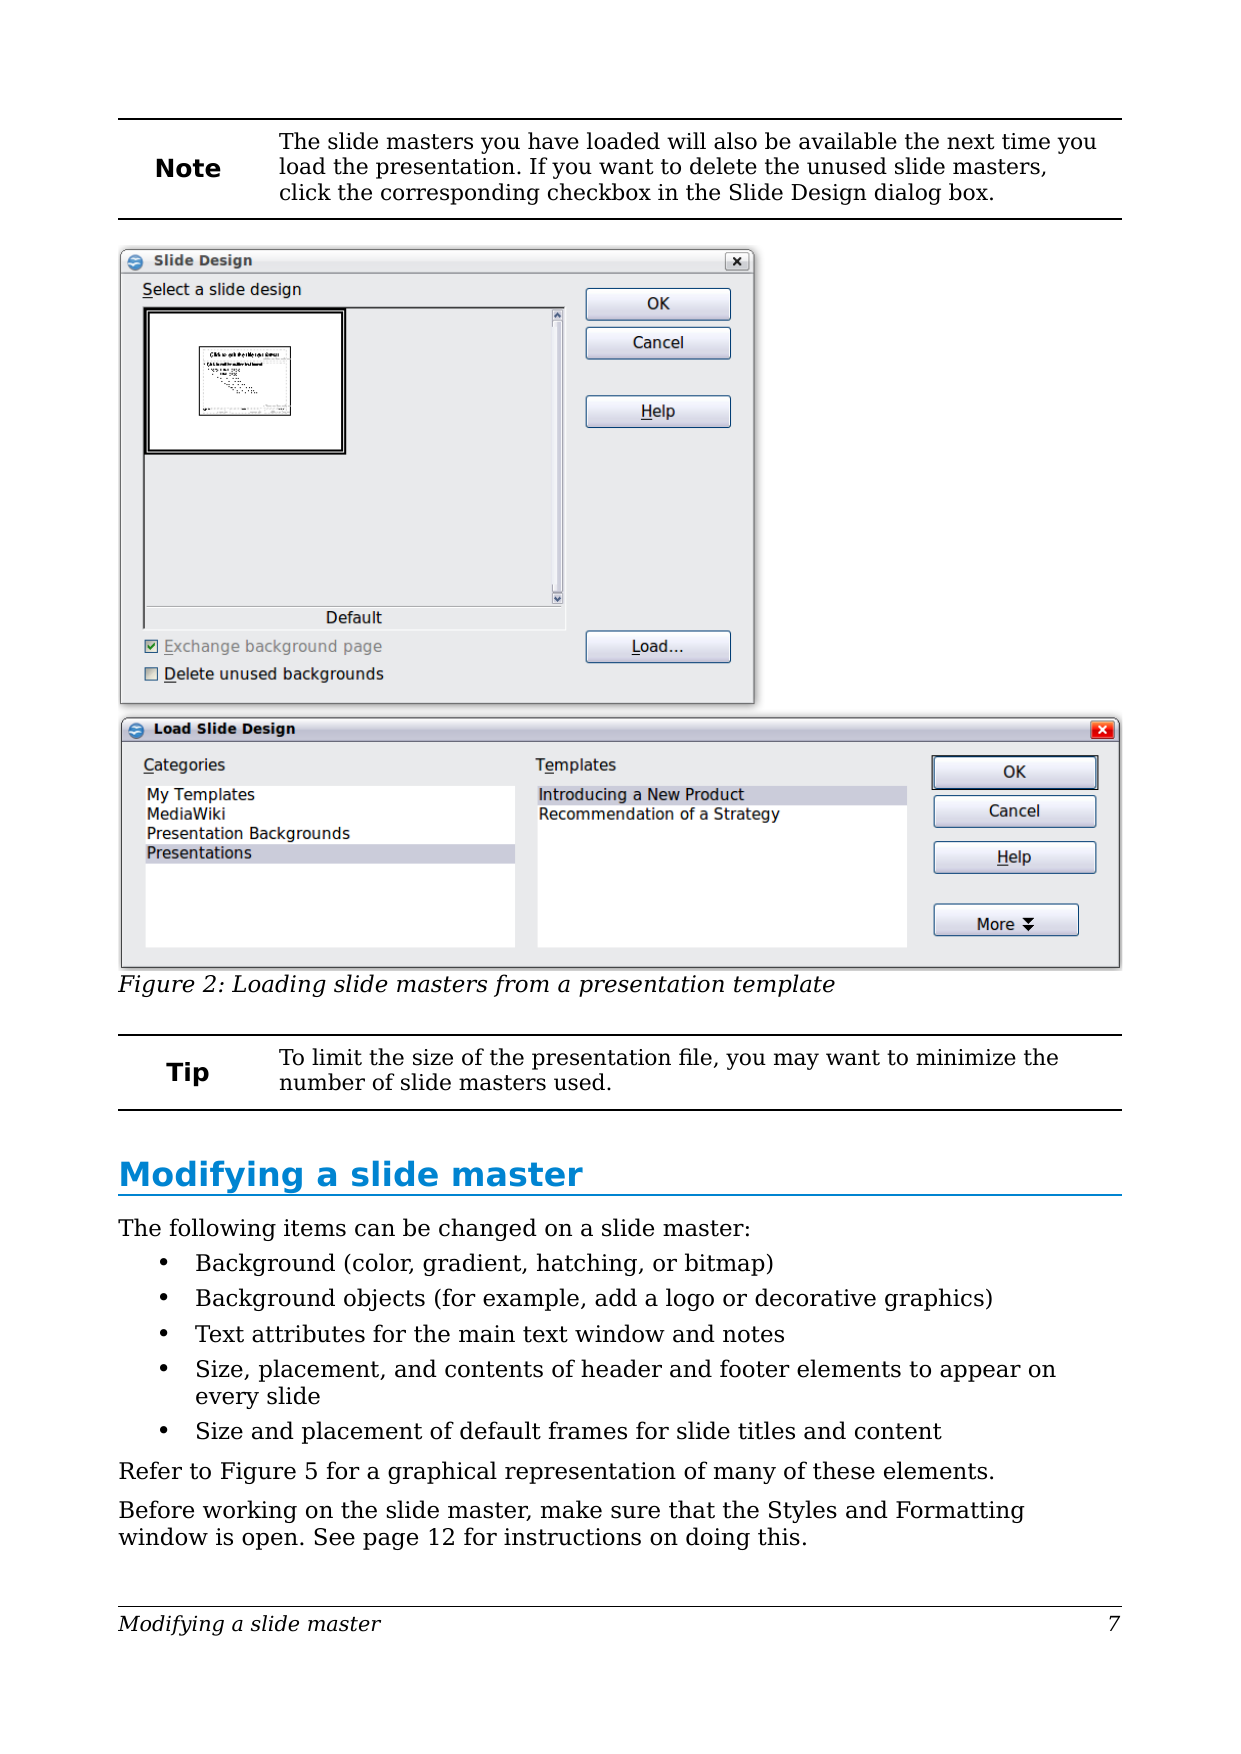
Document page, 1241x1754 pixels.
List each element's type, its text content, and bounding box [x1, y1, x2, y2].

list Size and placement of default frames for slide titles and content [156, 1416, 1122, 1446]
table_header Tip [118, 1036, 257, 1109]
table_header The slide masters you have loaded will also be available the next time you load the presentation. If you want to delete the unused slide masters, click the corresponding checkbox in the Slide Design dialog box. [258, 120, 1122, 218]
subtitle Modifying a slide master [118, 1155, 1122, 1194]
list Text attributes for the main text window and notes [156, 1319, 1122, 1348]
list Size, placement, and contents of header and footer elements to appear on every slide [156, 1354, 1122, 1410]
table_header Note [118, 120, 257, 218]
text Figure 2: Loading slide masters from a presentation template [118, 971, 1122, 998]
picture [118, 245, 1123, 971]
text Before working on the slide master, make sure that the Styles and Formatting window is open. See page 12 for instructions on doing this. [118, 1497, 1122, 1550]
text Refer to Figure 5 for a graphical representation of many of these elements. [118, 1458, 1122, 1484]
list Background objects (for example, add a logo or decorative graphics) [156, 1283, 1122, 1313]
table_header To limit the size of the presentation file, you may want to minimize the number of slide masters used. [258, 1036, 1122, 1109]
list Background (color, gradient, hatching, or bitmap) [156, 1248, 1122, 1277]
list The following items can be changed on a slide master: [118, 1215, 1122, 1242]
